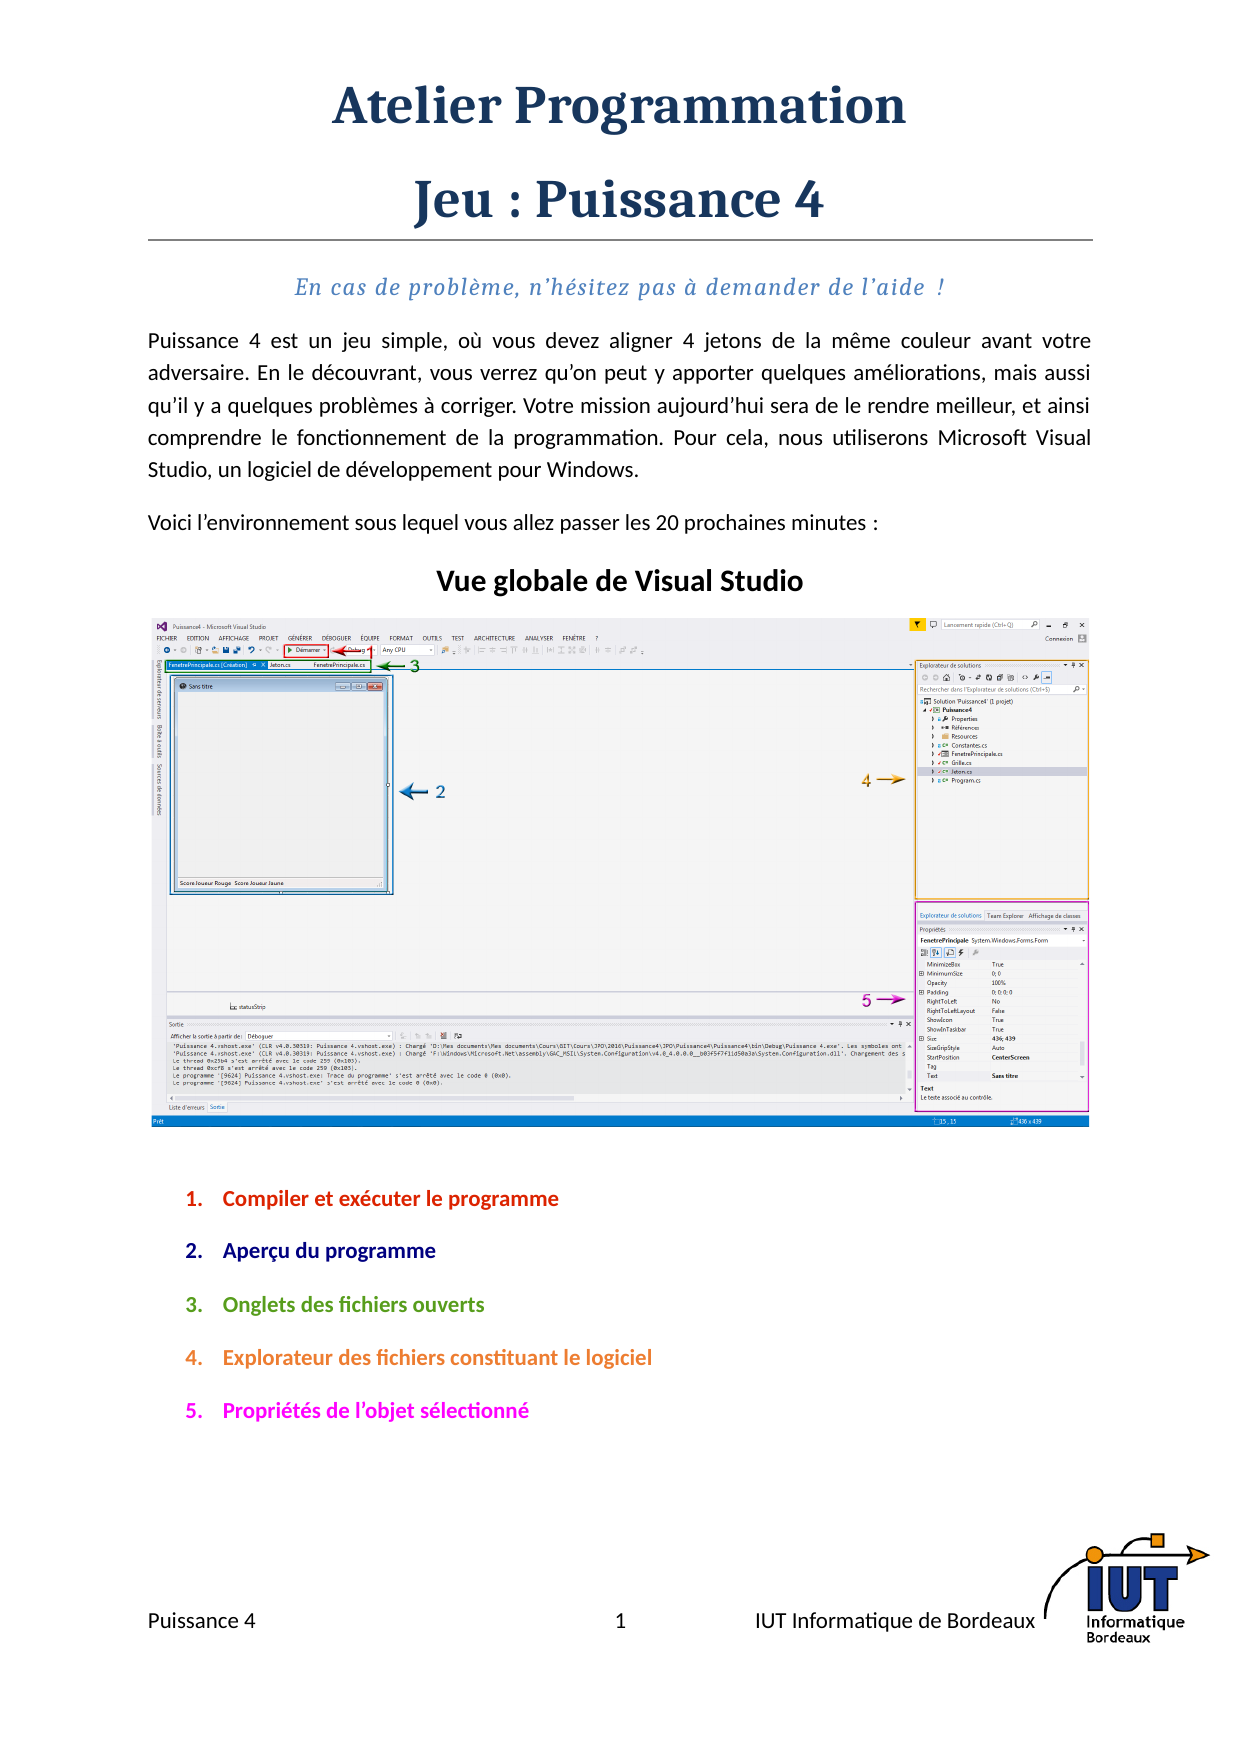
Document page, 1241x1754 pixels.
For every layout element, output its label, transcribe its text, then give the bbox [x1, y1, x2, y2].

list Explorateur des fichiers constituant le logiciel [185, 1343, 1093, 1371]
text Voici l’environnement sous lequel vous allez passer les 20 prochaines minutes : [148, 508, 1093, 536]
list Compiler et exécuter le programme [185, 1184, 1093, 1212]
text Atelier Programmation [148, 75, 1093, 137]
list Aperçu du programme [185, 1237, 1093, 1265]
text Puissance 4 est un jeu simple, où vous devez aligner 4 jetons de la même couleur avant votre adversaire. En le découvrant, vous verrez qu’on peut y apporter quelques améliorations, mais aussi qu’il y a quelques problèmes à corriger. Votre mission aujourd’hui sera de le rendre meilleur, et ainsi comprendre le fonctionnement de la programmation. Pour cela, nous utiliserons Microsoft Visual Studio, un logiciel de développement pour Windows. [148, 326, 1093, 483]
text Vue globale de Visual Studio [148, 561, 1093, 599]
list Propriétés de l’objet sélectionné [185, 1396, 1093, 1424]
list Onglets des fichiers ouverts [185, 1290, 1093, 1318]
text Jeu : Puissance 4 [148, 168, 1093, 239]
text En cas de problème, n’hésitez pas à demander de l’aide ! [148, 272, 1093, 301]
